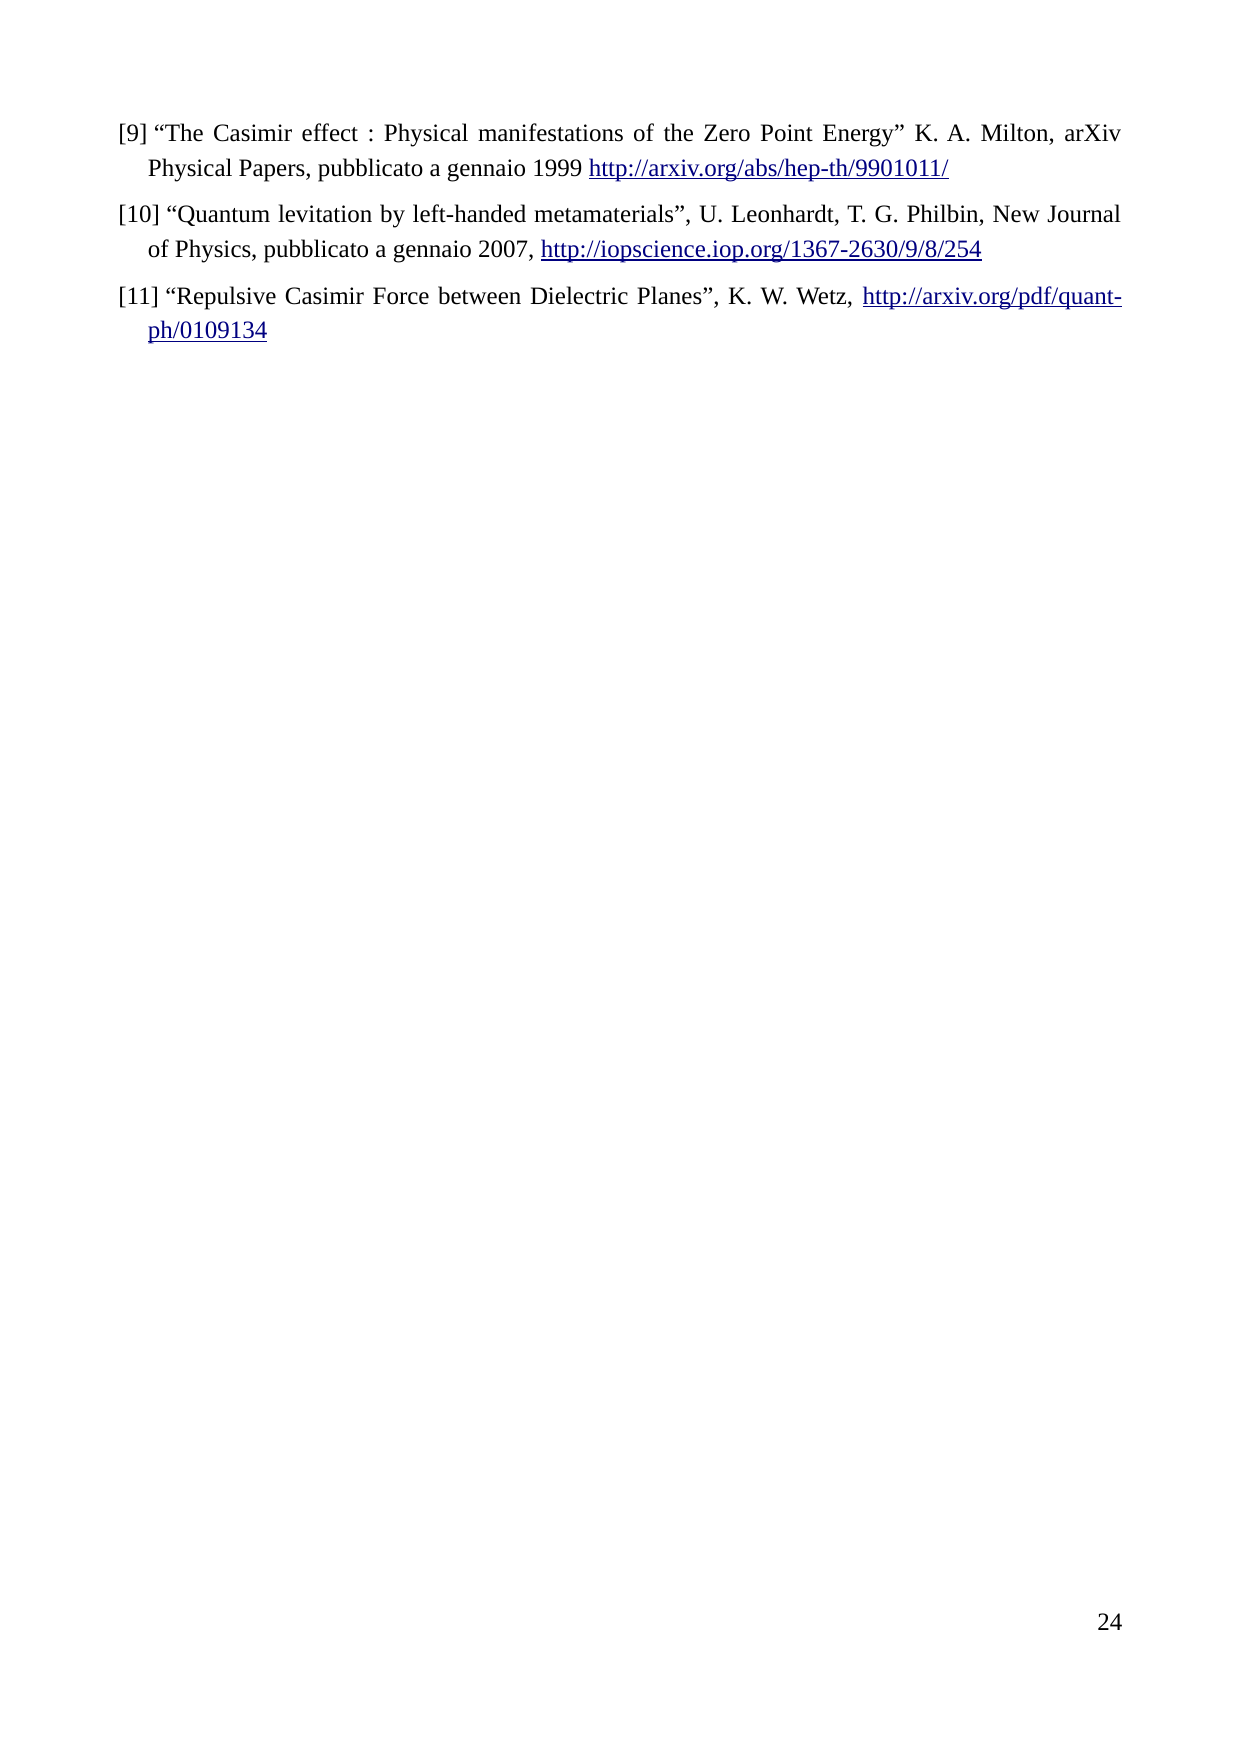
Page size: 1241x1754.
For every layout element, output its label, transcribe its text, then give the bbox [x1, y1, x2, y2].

list “The Casimir effect : Physical manifestations of the Zero Point Energy” K. A. Milton, arXiv Physical Papers, pubblicato a gennaio 1999 http://arxiv.org/abs/hep-th/9901011/ [118, 118, 1122, 181]
list “Repulsive Casimir Force between Dielectric Planes”, K. W. Wetz, http://arxiv.org/pdf/quant-ph/0109134 [118, 281, 1122, 344]
list “Quantum levitation by left-handed metamaterials”, U. Leonhardt, T. G. Philbin, New Journal of Physics, pubblicato a gennaio 2007, http://iopscience.iop.org/1367-2630/9/8/254 [118, 199, 1122, 263]
